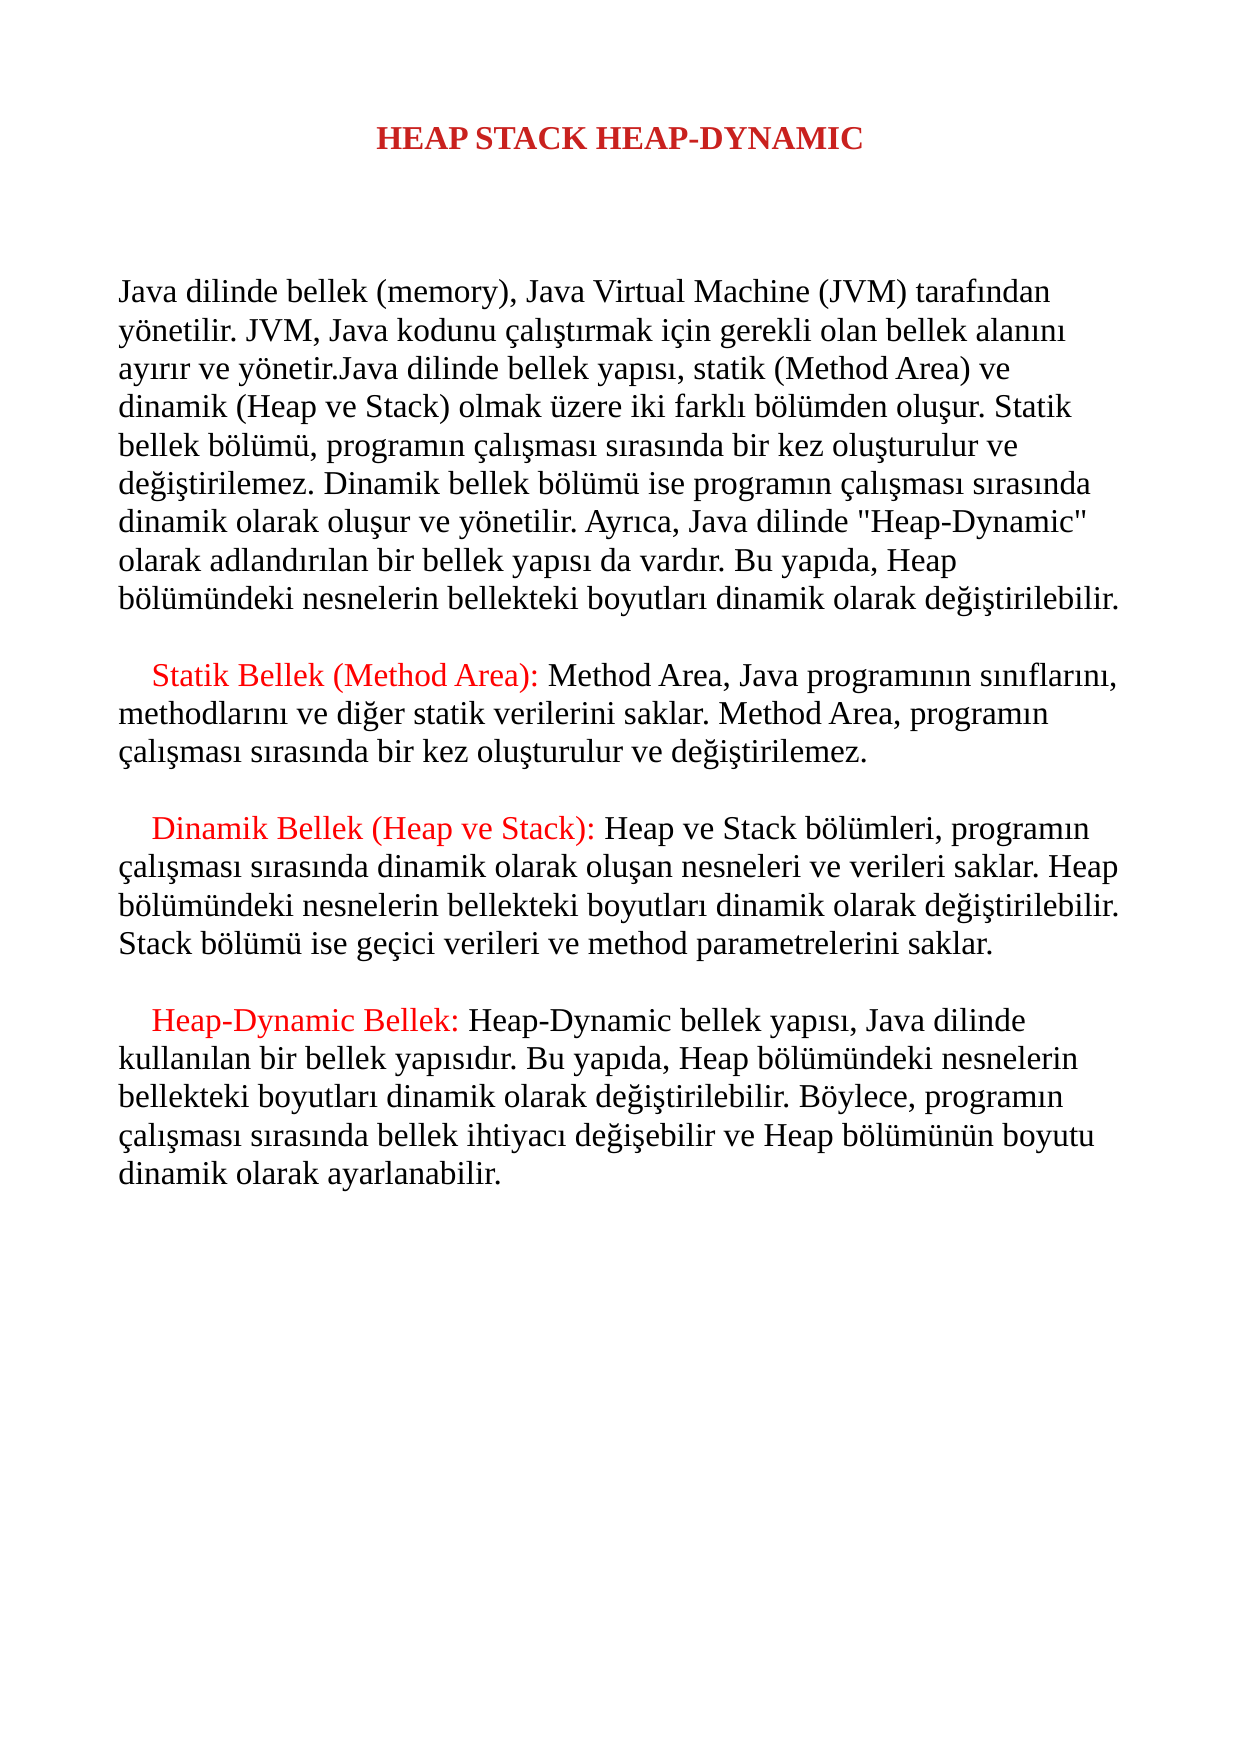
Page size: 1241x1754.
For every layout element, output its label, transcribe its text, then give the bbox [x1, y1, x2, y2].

text Statik Bellek (Method Area): Method Area, Java programının sınıflarını, methodlarını ve diğer statik verilerini saklar. Method Area, programın çalışması sırasında bir kez oluşturulur ve değiştirilemez. [118, 655, 1122, 770]
text HEAP STACK HEAP-DYNAMIC [118, 118, 1122, 156]
text Java dilinde bellek (memory), Java Virtual Machine (JVM) tarafından yönetilir. JVM, Java kodunu çalıştırmak için gerekli olan bellek alanını ayırır ve yönetir.Java dilinde bellek yapısı, statik (Method Area) ve dinamik (Heap ve Stack) olmak üzere iki farklı bölümden oluşur. Statik bellek bölümü, programın çalışması sırasında bir kez oluşturulur ve değiştirilemez. Dinamik bellek bölümü ise programın çalışması sırasında dinamik olarak oluşur ve yönetilir. Ayrıca, Java dilinde "Heap-Dynamic" olarak adlandırılan bir bellek yapısı da vardır. Bu yapıda, Heap bölümündeki nesnelerin bellekteki boyutları dinamik olarak değiştirilebilir. [118, 271, 1122, 616]
text Dinamik Bellek (Heap ve Stack): Heap ve Stack bölümleri, programın çalışması sırasında dinamik olarak oluşan nesneleri ve verileri saklar. Heap bölümündeki nesnelerin bellekteki boyutları dinamik olarak değiştirilebilir. Stack bölümü ise geçici verileri ve method parametrelerini saklar. [118, 808, 1122, 961]
text Heap-Dynamic Bellek: Heap-Dynamic bellek yapısı, Java dilinde kullanılan bir bellek yapısıdır. Bu yapıda, Heap bölümündeki nesnelerin bellekteki boyutları dinamik olarak değiştirilebilir. Böylece, programın çalışması sırasında bellek ihtiyacı değişebilir ve Heap bölümünün boyutu dinamik olarak ayarlanabilir. [118, 1000, 1122, 1191]
